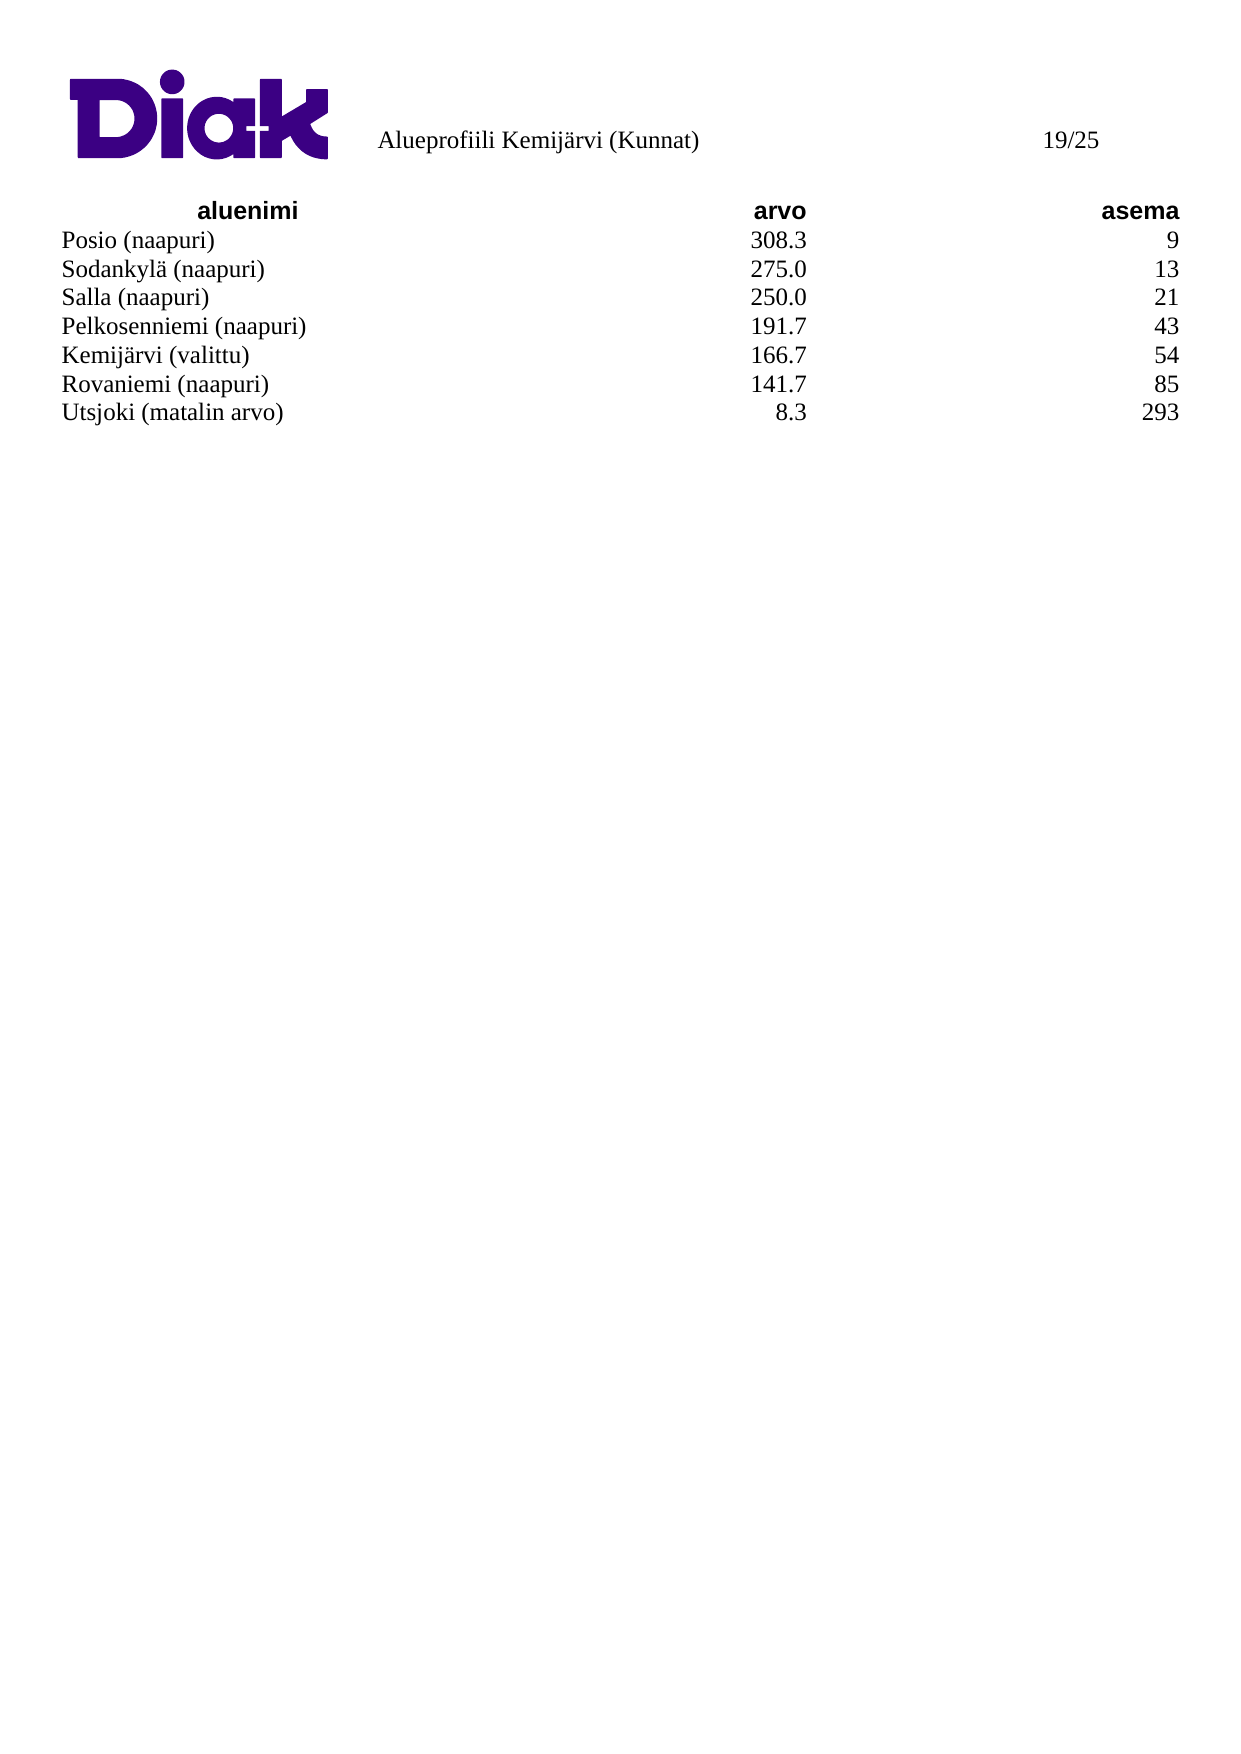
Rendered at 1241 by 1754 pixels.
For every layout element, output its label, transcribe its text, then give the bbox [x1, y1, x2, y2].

table_cell Utsjoki (matalin arvo) [61, 398, 434, 426]
table_cell 9 [806, 225, 1179, 254]
table_cell Rovaniemi (naapuri) [61, 369, 434, 397]
table_cell 293 [806, 398, 1179, 426]
table_cell 54 [806, 340, 1179, 369]
table_cell Sodankylä (naapuri) [61, 254, 434, 282]
table_cell 191.7 [434, 311, 806, 340]
table_cell Kemijärvi (valittu) [61, 340, 434, 369]
table_header asema [806, 196, 1179, 225]
table_cell 166.7 [434, 340, 806, 369]
table_cell 8.3 [434, 398, 806, 426]
table_header aluenimi [61, 196, 434, 225]
table_header arvo [434, 196, 806, 225]
table_cell 141.7 [434, 369, 806, 397]
table_cell 21 [806, 283, 1179, 311]
table_cell 250.0 [434, 283, 806, 311]
table_cell 43 [806, 311, 1179, 340]
table_cell 275.0 [434, 254, 806, 282]
table_cell Posio (naapuri) [61, 225, 434, 254]
table_cell 13 [806, 254, 1179, 282]
table_cell 308.3 [434, 225, 806, 254]
table_cell Pelkosenniemi (naapuri) [61, 311, 434, 340]
table_cell 85 [806, 369, 1179, 397]
table_cell Salla (naapuri) [61, 283, 434, 311]
